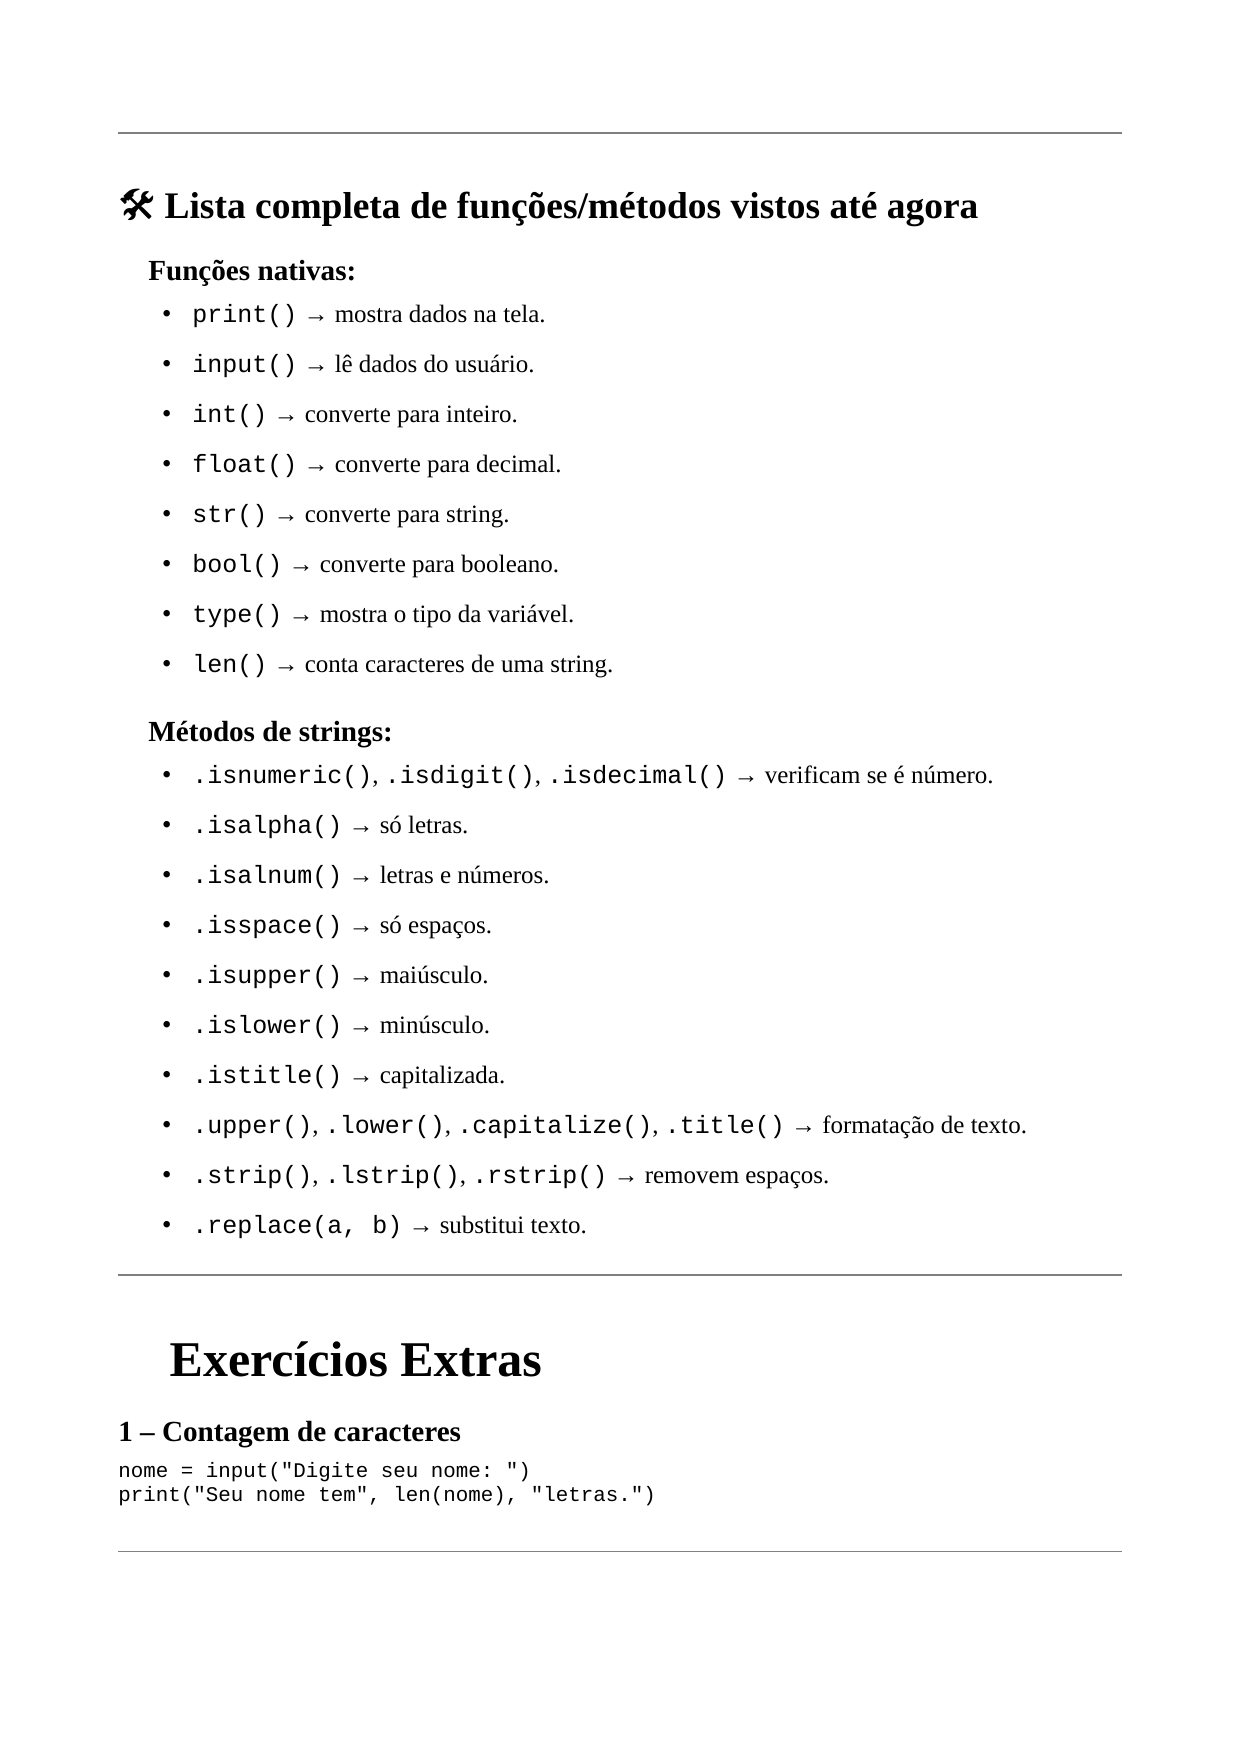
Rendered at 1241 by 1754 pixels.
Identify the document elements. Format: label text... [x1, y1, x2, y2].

text nome = input("Digite seu nome: ") [118, 1460, 1122, 1484]
list .istitle() → capitalizada. [162, 1060, 1122, 1091]
list .upper(), .lower(), .capitalize(), .title() → formatação de texto. [162, 1110, 1122, 1141]
subtitle 1 – Contagem de caracteres [118, 1414, 1122, 1447]
list .isupper() → maiúsculo. [162, 960, 1122, 991]
list .islower() → minúsculo. [162, 1010, 1122, 1041]
list .isalnum() → letras e números. [162, 860, 1122, 891]
list .isspace() → só espaços. [162, 910, 1122, 941]
list .isnumeric(), .isdigit(), .isdecimal() → verificam se é número. [162, 760, 1122, 791]
list float() → converte para decimal. [162, 449, 1122, 480]
list len() → conta caracteres de uma string. [162, 649, 1122, 680]
list type() → mostra o tipo da variável. [162, 599, 1122, 630]
subtitle ✅ Funções nativas: [118, 253, 1122, 287]
subtitle 📝 Exercícios Extras [118, 1329, 1122, 1387]
list .isalpha() → só letras. [162, 810, 1122, 841]
list input() → lê dados do usuário. [162, 349, 1122, 380]
list str() → converte para string. [162, 499, 1122, 530]
list .replace(a, b) → substitui texto. [162, 1210, 1122, 1241]
list print() → mostra dados na tela. [162, 299, 1122, 330]
list bool() → converte para booleano. [162, 549, 1122, 580]
list int() → converte para inteiro. [162, 399, 1122, 430]
subtitle 🛠️ Lista completa de funções/métodos vistos até agora [118, 183, 1122, 226]
subtitle ✅ Métodos de strings: [118, 714, 1122, 748]
text print("Seu nome tem", len(nome), "letras.") [118, 1484, 1122, 1507]
list .strip(), .lstrip(), .rstrip() → removem espaços. [162, 1160, 1122, 1191]
